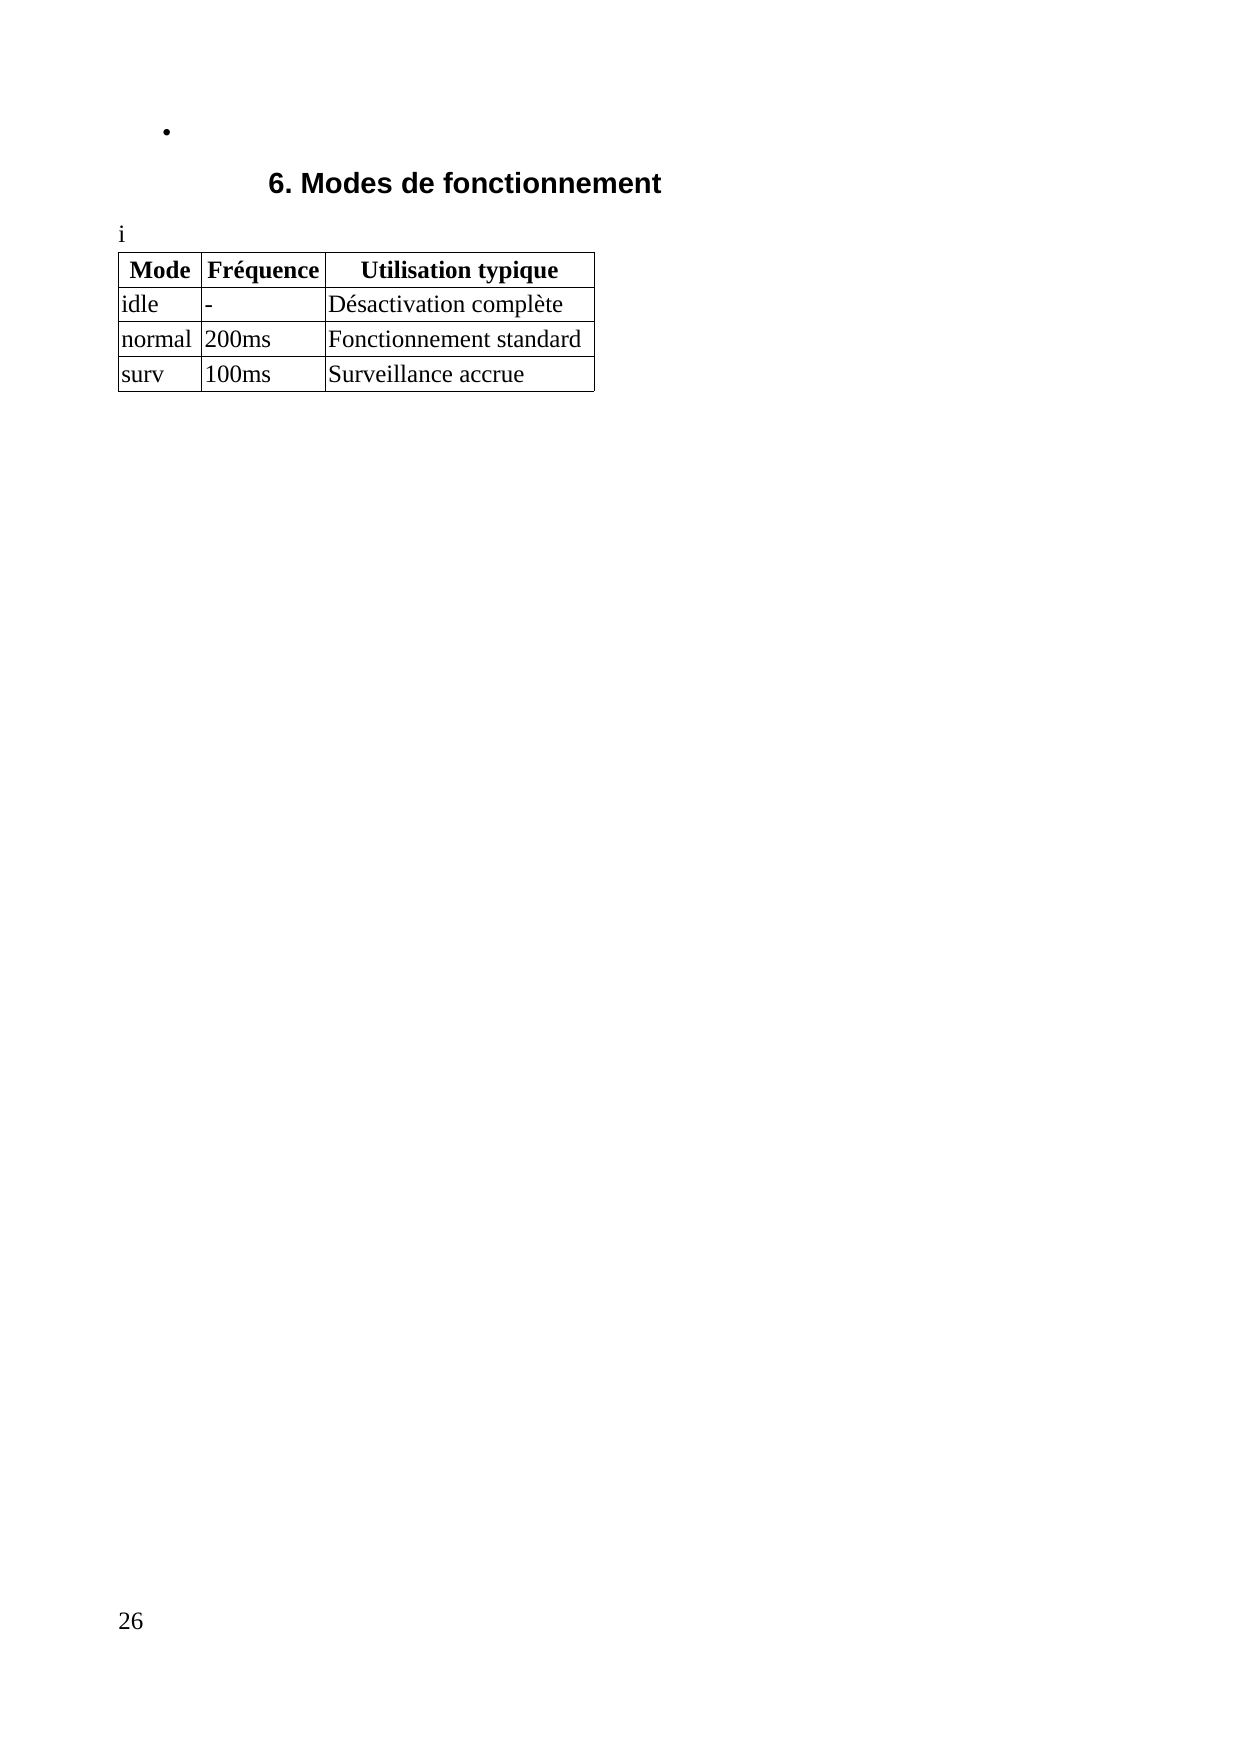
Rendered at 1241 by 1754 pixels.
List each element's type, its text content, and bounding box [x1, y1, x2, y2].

table_cell surv [119, 357, 201, 391]
subtitle 6. Modes de fonctionnement [231, 166, 1122, 199]
table_cell normal [119, 322, 201, 356]
table_header Mode [119, 253, 201, 287]
table_cell - [202, 288, 325, 321]
table_header Fréquence [202, 253, 325, 287]
table_cell Fonctionnement standard [326, 322, 594, 356]
table_cell Surveillance accrue [326, 357, 594, 391]
table_cell Désactivation complète [326, 288, 594, 321]
text i [118, 219, 1122, 248]
table_cell 100ms [202, 357, 325, 391]
table_cell 200ms [202, 322, 325, 356]
table_cell idle [119, 288, 201, 321]
table_header Utilisation typique [326, 253, 594, 287]
